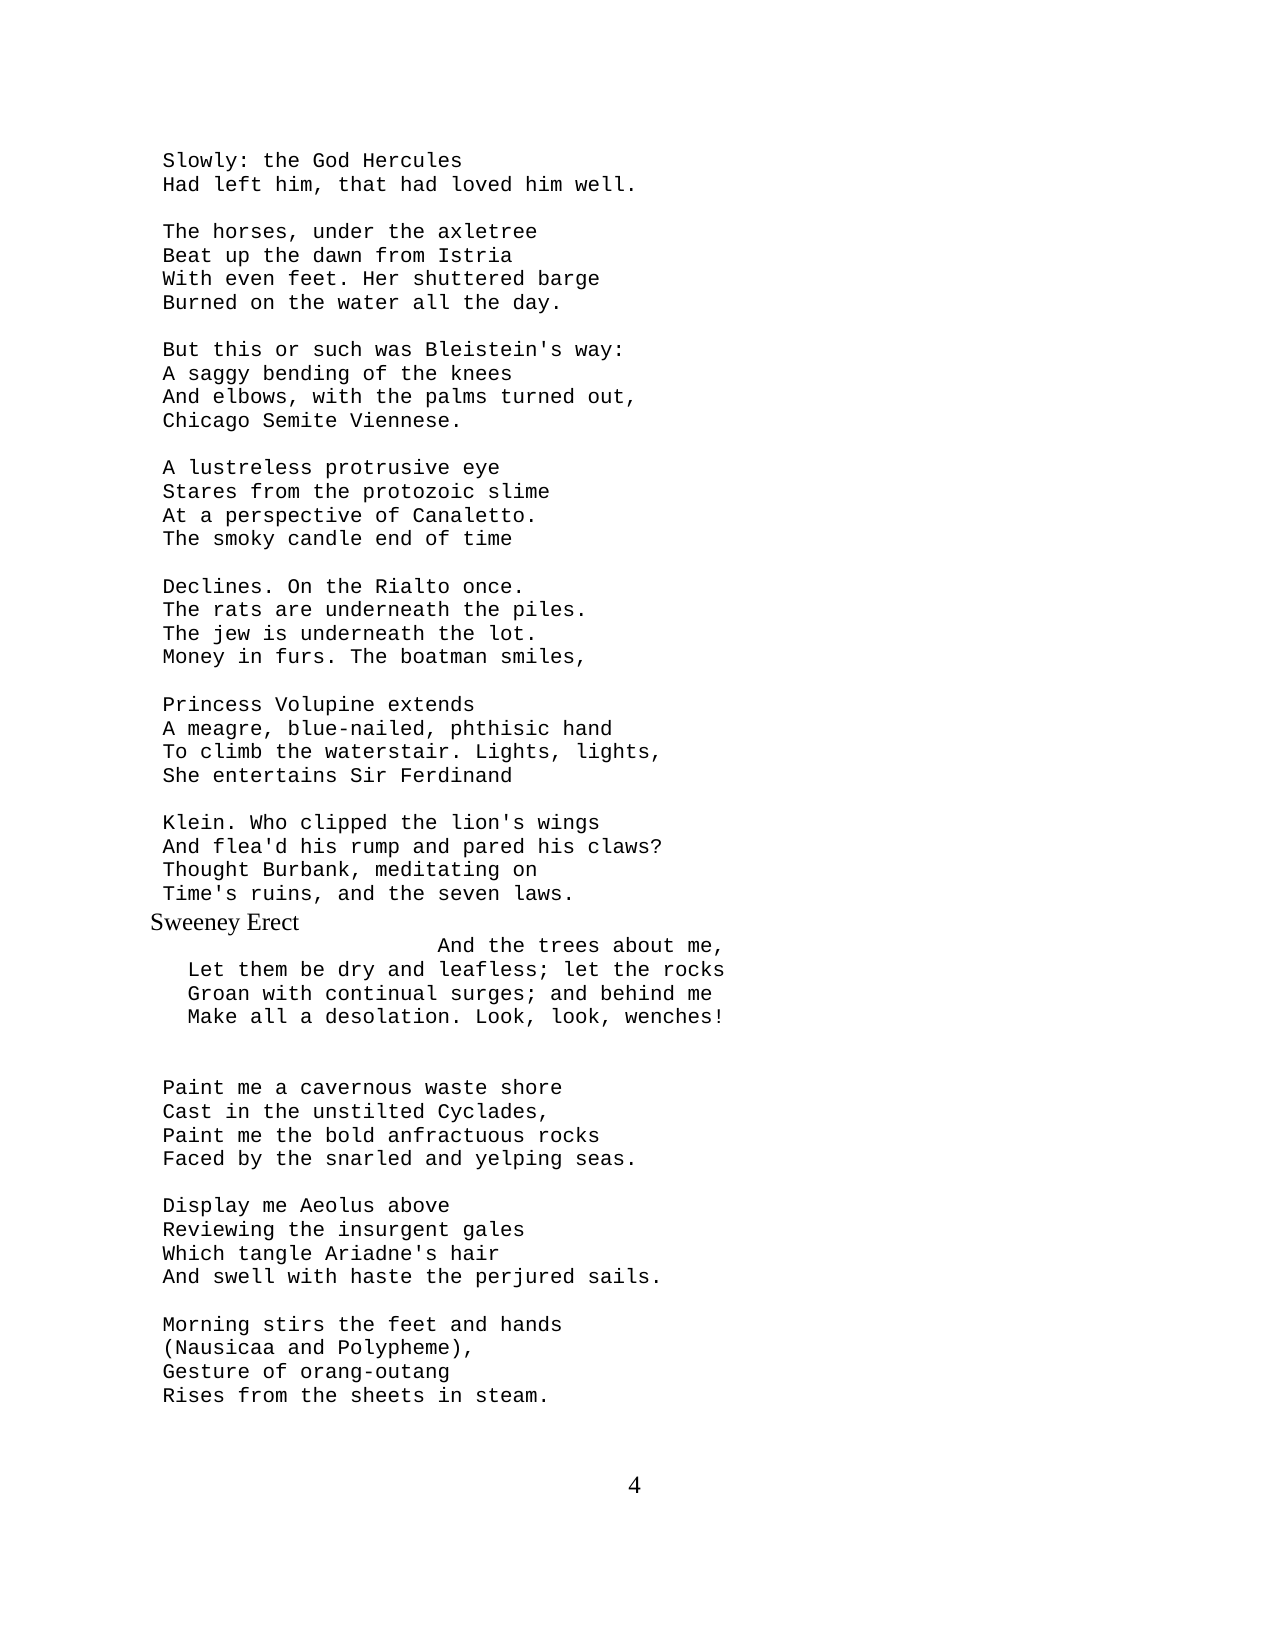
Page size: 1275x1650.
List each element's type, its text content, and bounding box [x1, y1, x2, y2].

text And swell with haste the perjured sails. [150, 1266, 1125, 1290]
text Reviewing the insurgent gales [150, 1219, 1125, 1243]
text Money in furs. The boatman smiles, [150, 647, 1125, 670]
text Chicago Semite Viennese. [150, 410, 1125, 434]
text Paint me a cavernous waste shore [150, 1077, 1125, 1101]
text Let them be dry and leafless; let the rocks [150, 959, 1125, 983]
text A lustreless protrusive eye [150, 457, 1125, 481]
text Gesture of orang-outang [150, 1361, 1125, 1385]
text Which tangle Ariadne's hair [150, 1243, 1125, 1266]
text Display me Aeolus above [150, 1196, 1125, 1219]
text She entertains Sir Ferdinand [150, 765, 1125, 788]
text But this or such was Bleistein's way: [150, 339, 1125, 363]
text And elbows, with the palms turned out, [150, 386, 1125, 410]
text Slowly: the God Hercules [150, 150, 1125, 174]
text A meagre, blue-nailed, phthisic hand [150, 717, 1125, 741]
text Rises from the sheets in steam. [150, 1385, 1125, 1408]
text Klein. Who clipped the lion's wings [150, 812, 1125, 836]
text Faced by the snarled and yelping seas. [150, 1148, 1125, 1172]
text And flea'd his rump and pared his claws? [150, 836, 1125, 859]
text Burned on the water all the day. [150, 292, 1125, 316]
text To climb the waterstair. Lights, lights, [150, 741, 1125, 765]
text Thought Burbank, meditating on [150, 859, 1125, 883]
text The rats are underneath the piles. [150, 599, 1125, 623]
text The smoky candle end of time [150, 528, 1125, 552]
text Had left him, that had loved him well. [150, 174, 1125, 197]
text Cast in the unstilted Cyclades, [150, 1101, 1125, 1124]
text Groan with continual surges; and behind me [150, 983, 1125, 1006]
text Make all a desolation. Look, look, wenches! [150, 1006, 1125, 1030]
text Declines. On the Rialto once. [150, 576, 1125, 599]
text Time's ruins, and the seven laws. [150, 883, 1125, 907]
text (Nausicaa and Polypheme), [150, 1337, 1125, 1361]
text Sweeney Erect [150, 907, 1125, 935]
text The horses, under the axletree [150, 221, 1125, 244]
text Stares from the protozoic slime [150, 481, 1125, 505]
text Morning stirs the feet and hands [150, 1314, 1125, 1337]
text Princess Volupine extends [150, 694, 1125, 717]
text Paint me the bold anfractuous rocks [150, 1124, 1125, 1148]
text And the trees about me, [150, 935, 1125, 959]
text Beat up the dawn from Istria [150, 244, 1125, 268]
text The jew is underneath the lot. [150, 623, 1125, 647]
text At a perspective of Canaletto. [150, 505, 1125, 528]
text A saggy bending of the knees [150, 363, 1125, 386]
text With even feet. Her shuttered barge [150, 268, 1125, 292]
